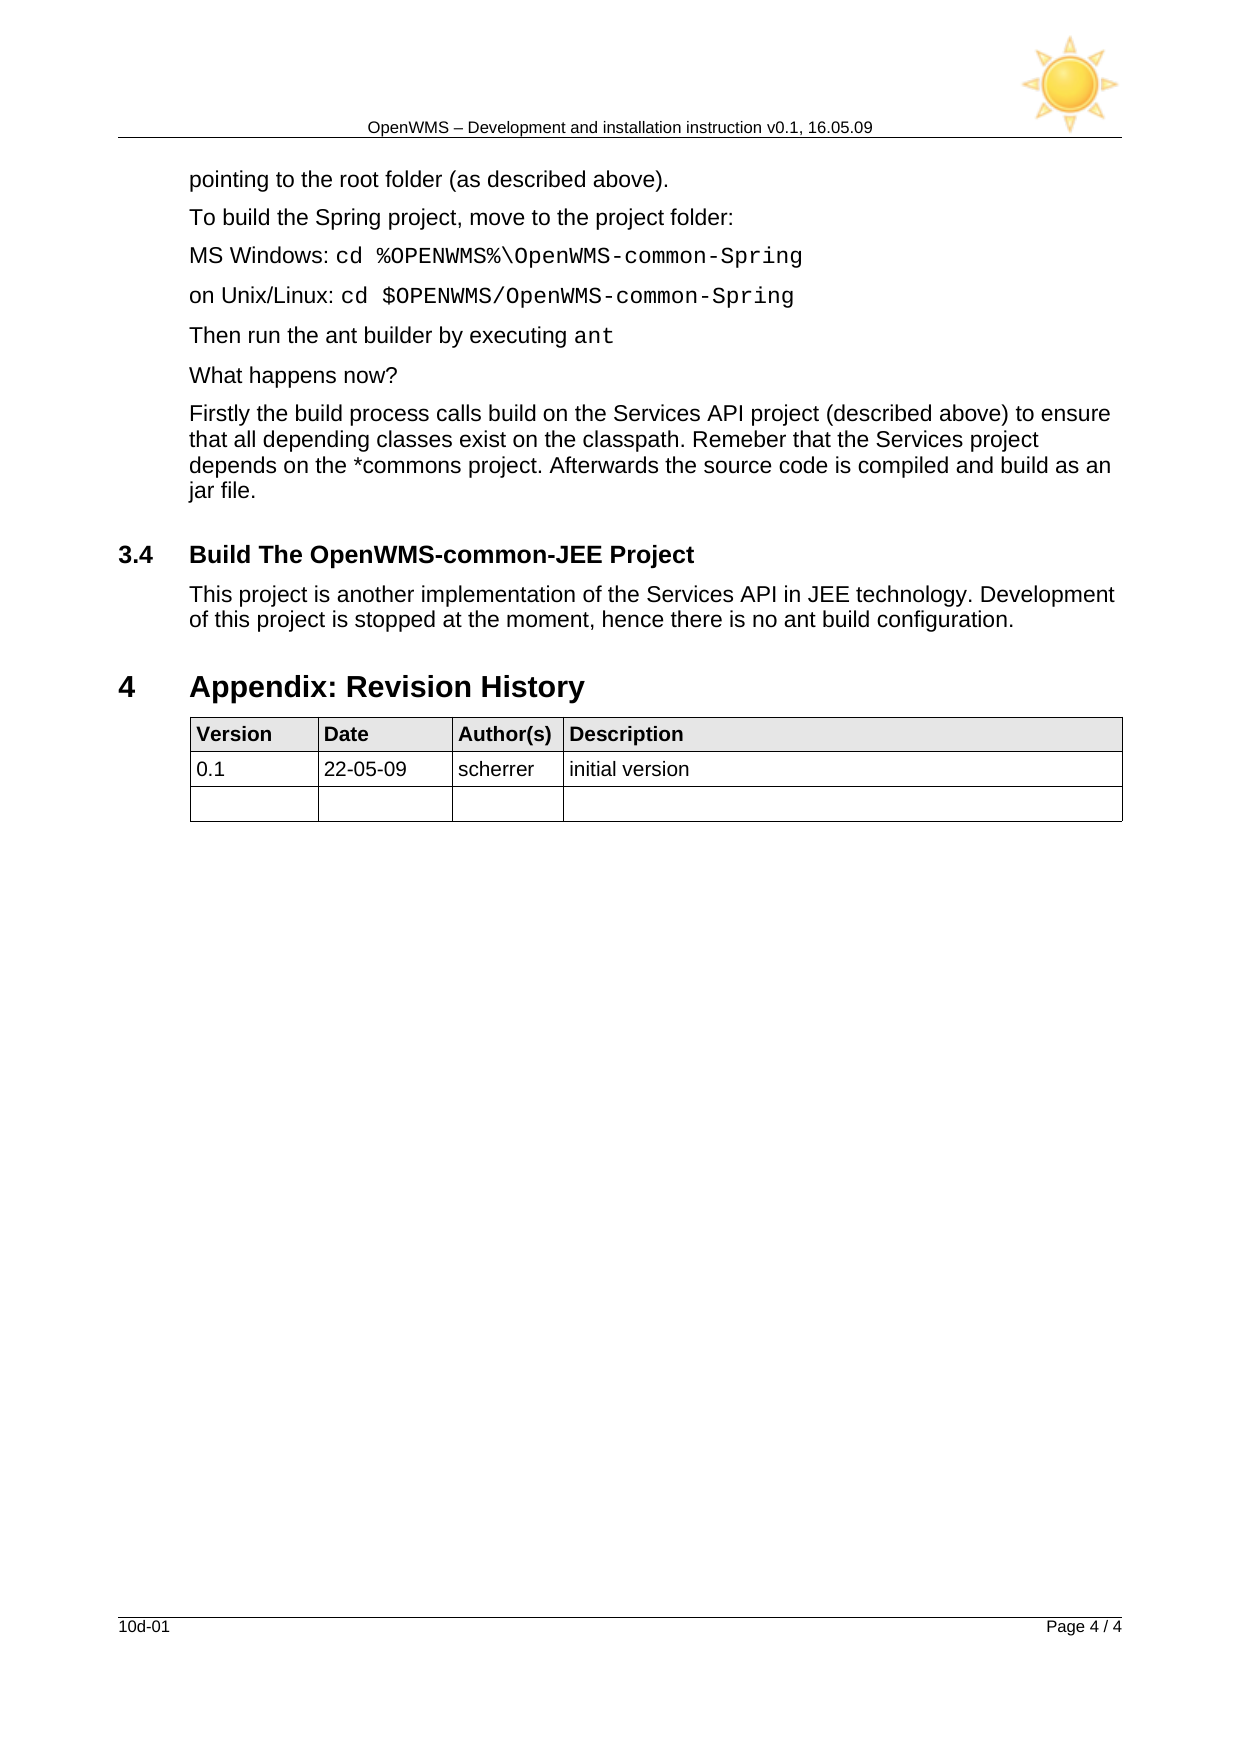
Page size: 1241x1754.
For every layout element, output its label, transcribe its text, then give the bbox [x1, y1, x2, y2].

text pointing to the root folder (as described above). [189, 166, 1122, 192]
table_header Author(s) [453, 718, 563, 751]
table_header Version [191, 718, 318, 751]
table_cell [453, 787, 563, 821]
text To build the Spring project, move to the project folder: [189, 204, 1122, 230]
text MS Windows: cd %OPENWMS%\OpenWMS-common-Spring [189, 243, 1122, 270]
picture [998, 35, 1140, 135]
table_cell 0.1 [191, 752, 318, 786]
text on Unix/Linux: cd $OPENWMS/OpenWMS-common-Spring [189, 283, 1122, 310]
text Firstly the build process calls build on the Services API project (described above) to ensure that all depending classes exist on the classpath. Remeber that the Services project depends on the *commons project. Afterwards the source code is compiled and build as an jar file. [189, 401, 1122, 503]
table_header Description [564, 718, 1122, 751]
subtitle Appendix: Revision History [118, 670, 1122, 704]
table_cell [319, 787, 452, 821]
table_cell [191, 787, 318, 821]
table_header Date [319, 718, 452, 751]
table_cell 22-05-09 [319, 752, 452, 786]
text What happens now? [189, 363, 1122, 388]
text Then run the ant builder by executing ant [189, 323, 1122, 350]
text This project is another implementation of the Services API in JEE technology. Development of this project is stopped at the moment, hence there is no ant build configuration. [189, 581, 1122, 633]
subtitle Build The OpenWMS-common-JEE Project [118, 541, 1122, 569]
table_cell initial version [564, 752, 1122, 786]
table_cell [564, 787, 1122, 821]
table_cell scherrer [453, 752, 563, 786]
